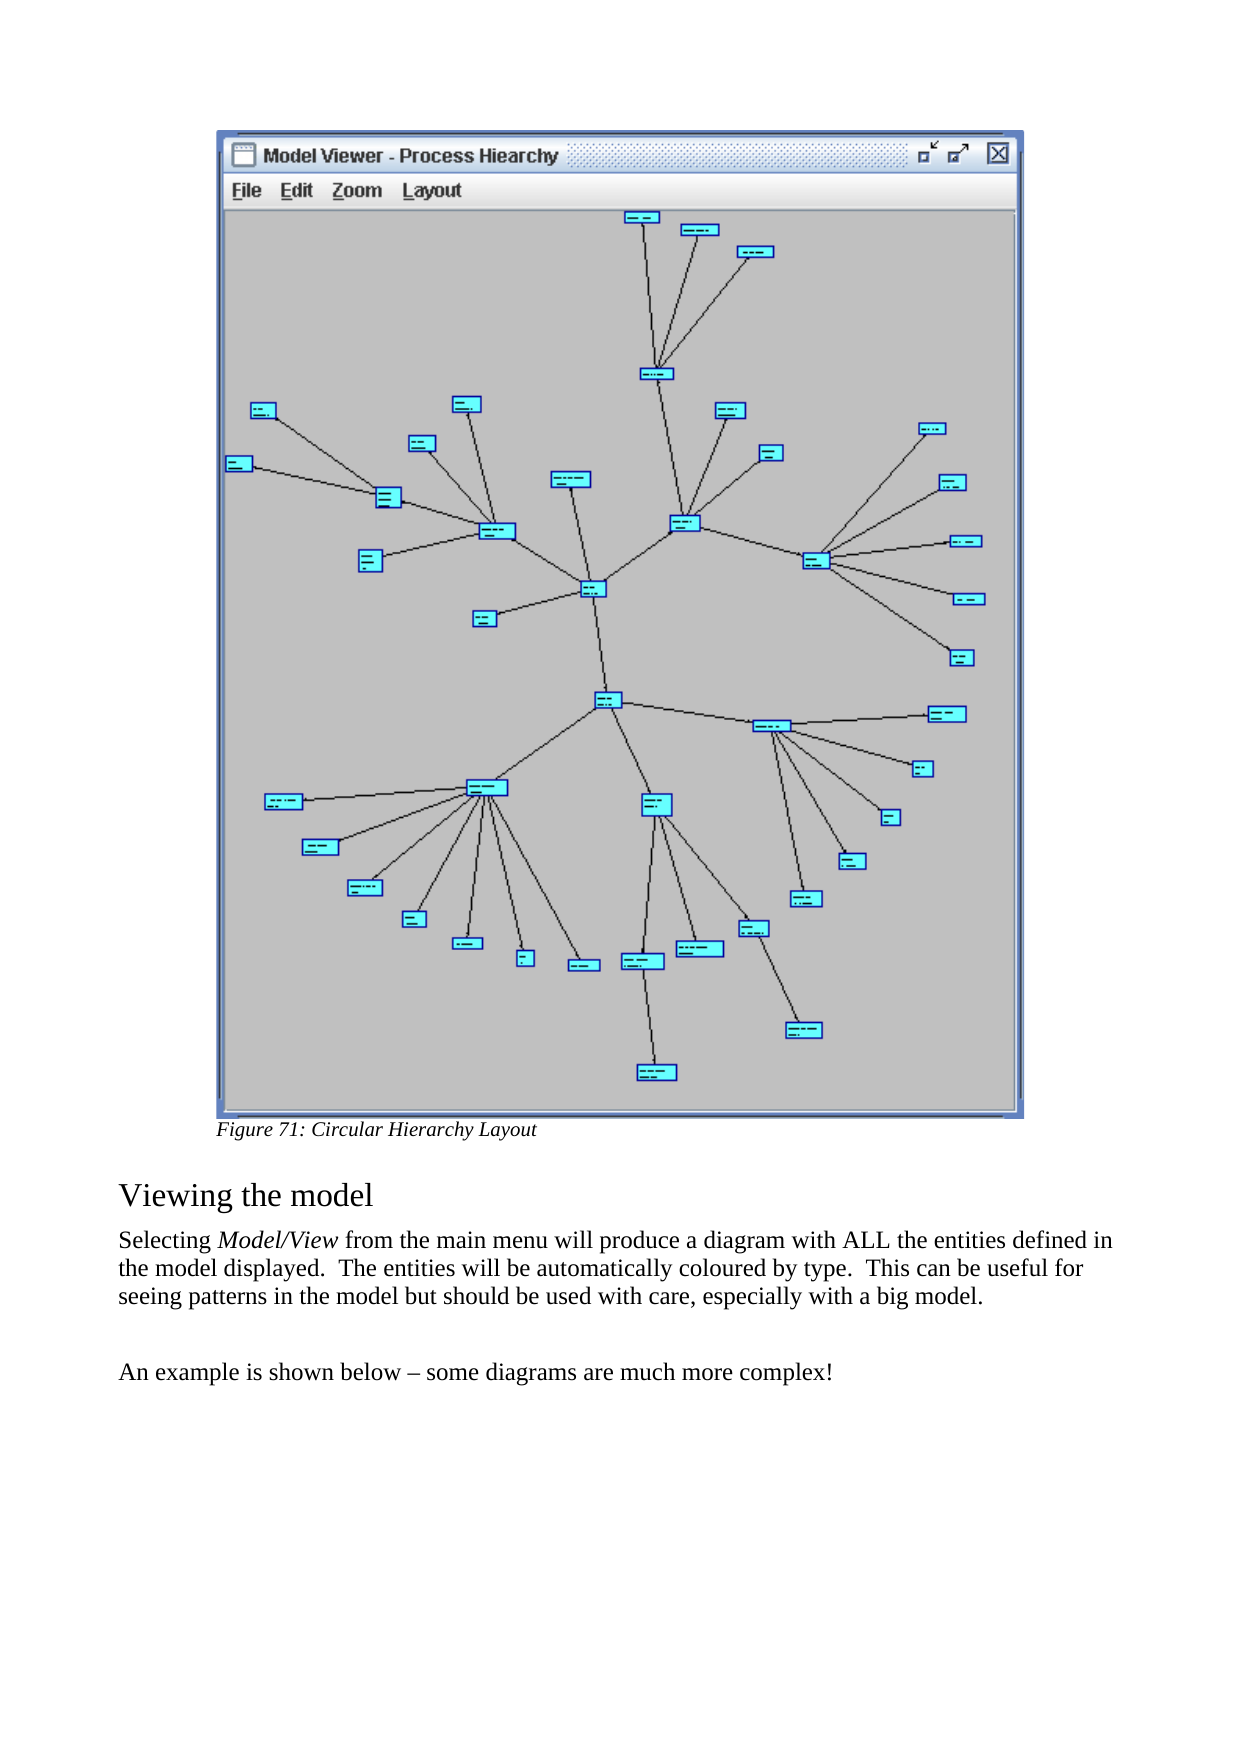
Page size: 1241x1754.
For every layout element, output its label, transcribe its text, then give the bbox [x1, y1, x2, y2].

text Selecting Model/View from the main menu will produce a diagram with ALL the entities defined in the model displayed. The entities will be automatically coloured by type. This can be useful for seeing patterns in the model but should be used with care, especially with a big model. [118, 1226, 1122, 1309]
picture [216, 130, 1025, 1119]
text An example is shown below – some diagrams are much more complex! [118, 1358, 1122, 1385]
text Figure 71: Circular Hierarchy Layout [216, 1119, 1024, 1141]
text Viewing the model [118, 1177, 1122, 1214]
